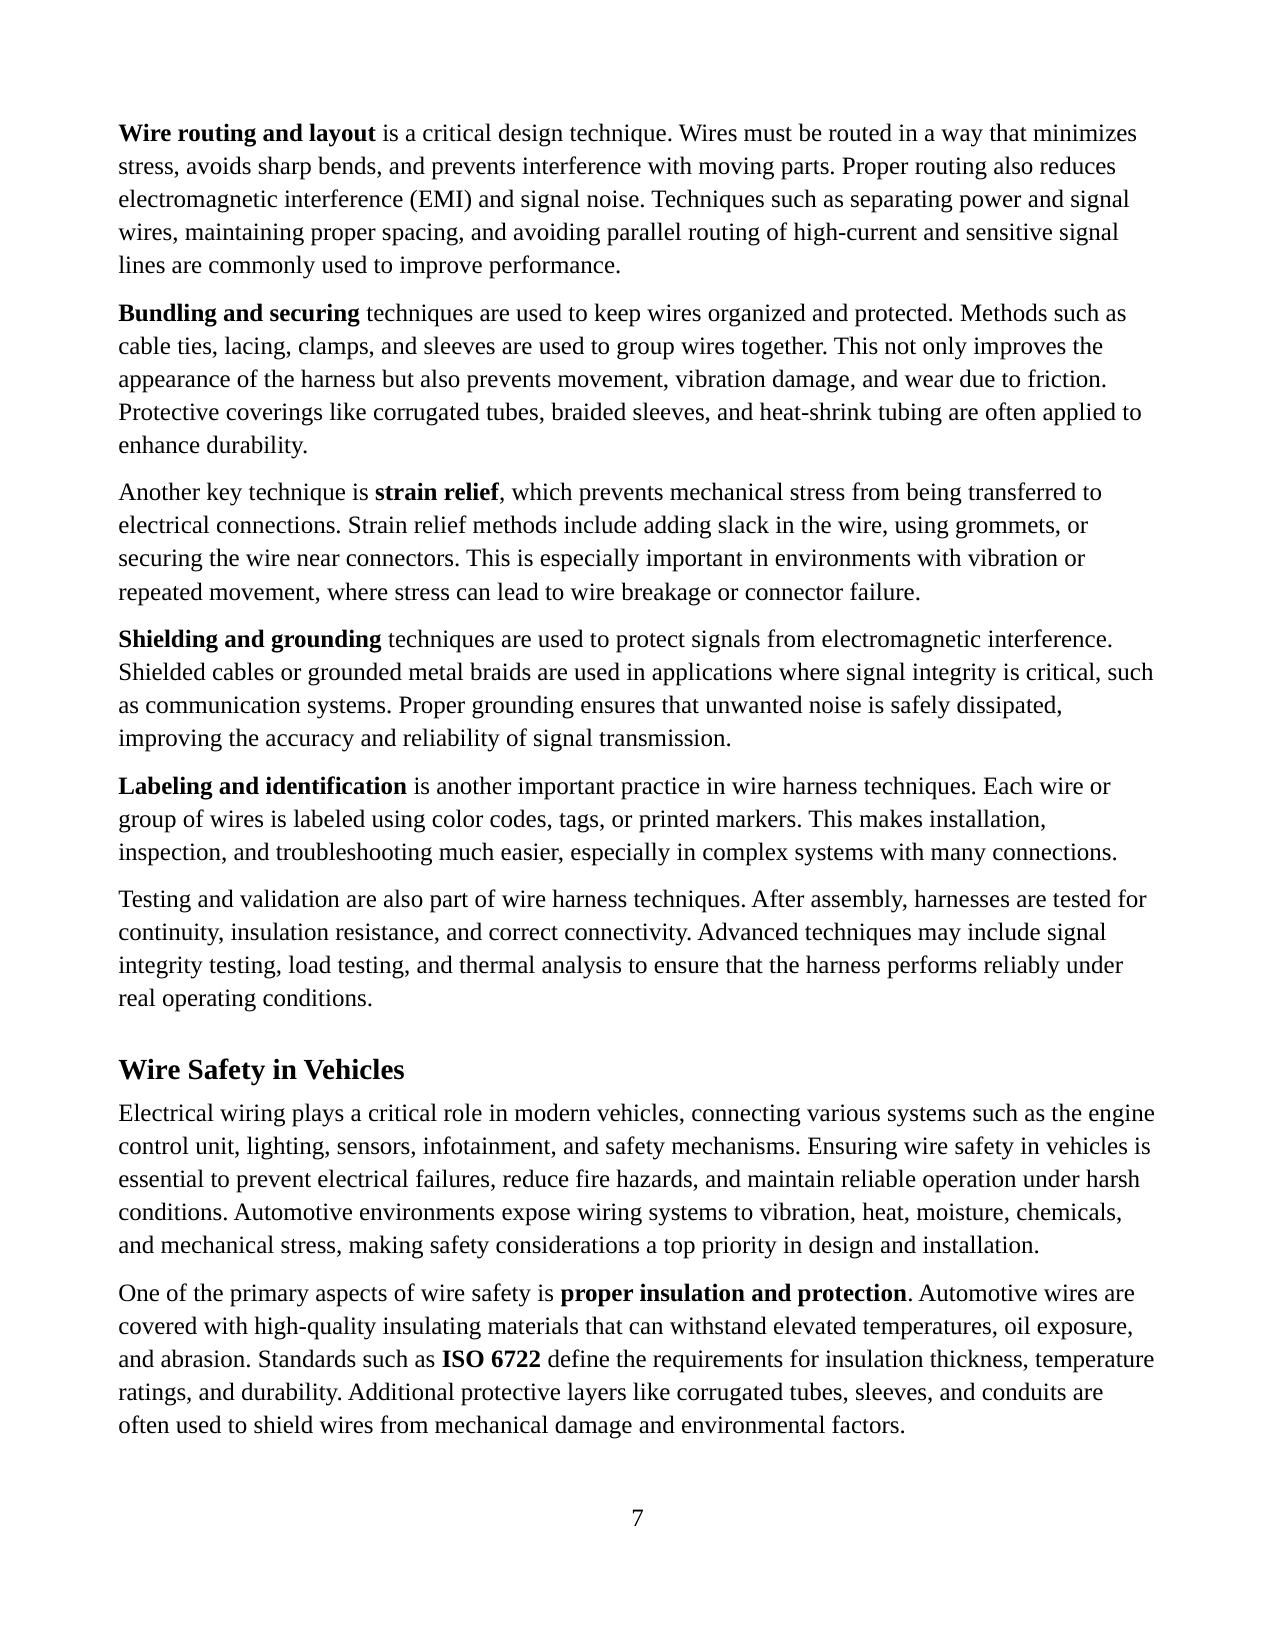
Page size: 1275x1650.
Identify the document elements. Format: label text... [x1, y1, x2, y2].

text Another key technique is strain relief, which prevents mechanical stress from being transferred to electrical connections. Strain relief methods include adding slack in the wire, using grommets, or securing the wire near connectors. This is especially important in environments with vibration or repeated movement, where stress can lead to wire breakage or connector failure. [118, 477, 1157, 605]
text One of the primary aspects of wire safety is proper insulation and protection. Automotive wires are covered with high-quality insulating materials that can withstand elevated temperatures, oil exposure, and abrasion. Standards such as ISO 6722 define the requirements for insulation thickness, temperature ratings, and durability. Additional protective layers like corrugated tubes, sleeves, and conduits are often used to shield wires from mechanical damage and environmental factors. [118, 1278, 1157, 1438]
text Shielding and grounding techniques are used to protect signals from electromagnetic interference. Shielded cables or grounded metal braids are used in applications where signal integrity is critical, such as communication systems. Proper grounding ensures that unwanted noise is safely dissipated, improving the accuracy and reliability of signal transmission. [118, 624, 1157, 752]
text Labeling and identification is another important practice in wire harness techniques. Each wire or group of wires is labeled using color codes, tags, or printed markers. This makes installation, inspection, and troubleshooting much easier, especially in complex systems with many connections. [118, 771, 1157, 866]
text Testing and validation are also part of wire harness techniques. After assembly, harnesses are tested for continuity, insulation resistance, and correct connectivity. Advanced techniques may include signal integrity testing, load testing, and thermal analysis to ensure that the harness performs reliably under real operating conditions. [118, 884, 1157, 1012]
subtitle Wire Safety in Vehicles [118, 1052, 1157, 1086]
text Wire routing and layout is a critical design technique. Wires must be routed in a way that minimizes stress, avoids sharp bends, and prevents interference with moving parts. Proper routing also reduces electromagnetic interference (EMI) and signal noise. Techniques such as separating power and signal wires, maintaining proper spacing, and avoiding parallel routing of high-current and sensitive signal lines are commonly used to improve performance. [118, 118, 1157, 279]
text Electrical wiring plays a critical role in modern vehicles, connecting various systems such as the engine control unit, lighting, sensors, infotainment, and safety mechanisms. Ensuring wire safety in vehicles is essential to prevent electrical failures, reduce fire hazards, and maintain reliable operation under harsh conditions. Automotive environments expose wiring systems to vibration, heat, moisture, chemicals, and mechanical stress, making safety considerations a top priority in design and installation. [118, 1098, 1157, 1259]
text Bundling and securing techniques are used to keep wires organized and protected. Methods such as cable ties, lacing, clamps, and sleeves are used to group wires together. This not only improves the appearance of the harness but also prevents movement, vibration damage, and wear due to friction. Protective coverings like corrugated tubes, braided sleeves, and heat-shrink tubing are often applied to enhance durability. [118, 298, 1157, 459]
